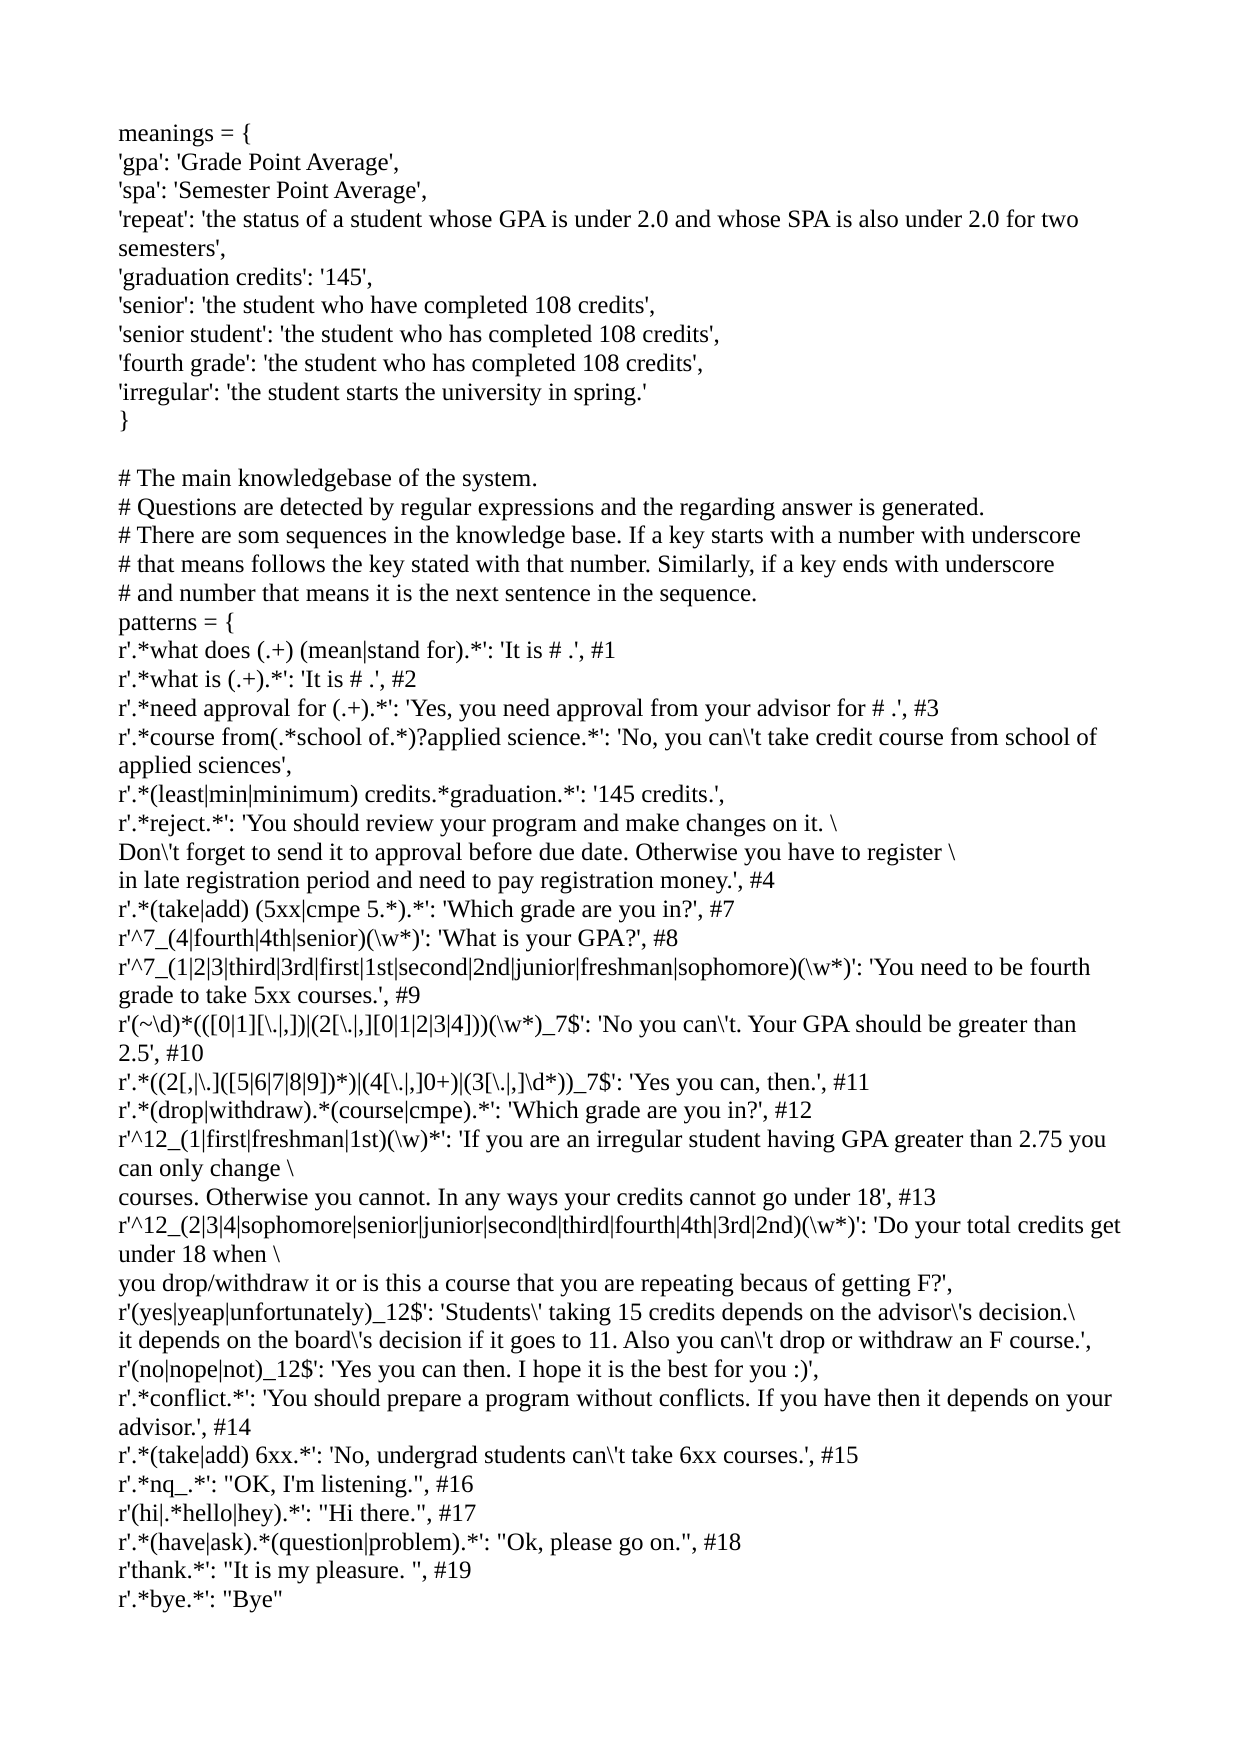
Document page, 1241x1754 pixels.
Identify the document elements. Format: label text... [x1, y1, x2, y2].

text # Questions are detected by regular expressions and the regarding answer is generated. [118, 492, 1122, 521]
text # There are som sequences in the knowledge base. If a key starts with a number with underscore [118, 521, 1122, 549]
text Don\'t forget to send it to approval before due date. Otherwise you have to register \ [118, 837, 1122, 866]
text r'(hi|.*hello|hey).*': "Hi there.", #17 [118, 1498, 1122, 1527]
text r'.*(least|min|minimum) credits.*graduation.*': '145 credits.', [118, 779, 1122, 808]
text r'^7_(4|fourth|4th|senior)(\w*)': 'What is your GPA?', #8 [118, 923, 1122, 952]
text 'irregular': 'the student starts the university in spring.' [118, 377, 1122, 406]
text r'thank.*': "It is my pleasure. ", #19 [118, 1556, 1122, 1584]
text r'^12_(2|3|4|sophomore|senior|junior|second|third|fourth|4th|3rd|2nd)(\w*)': 'Do your total credits get under 18 when \ [118, 1211, 1122, 1268]
text in late registration period and need to pay registration money.', #4 [118, 866, 1122, 894]
text r'.*bye.*': "Bye" [118, 1584, 1122, 1613]
text r'.*(drop|withdraw).*(course|cmpe).*': 'Which grade are you in?', #12 [118, 1096, 1122, 1124]
text r'.*what does (.+) (mean|stand for).*': 'It is # .', #1 [118, 636, 1122, 664]
text r'.*reject.*': 'You should review your program and make changes on it. \ [118, 808, 1122, 837]
text meanings = { [118, 118, 1122, 147]
text 'repeat': 'the status of a student whose GPA is under 2.0 and whose SPA is also under 2.0 for two semesters', [118, 204, 1122, 262]
text r'.*(take|add) 6xx.*': 'No, undergrad students can\'t take 6xx courses.', #15 [118, 1441, 1122, 1469]
text r'.*what is (.+).*': 'It is # .', #2 [118, 664, 1122, 693]
text r'.*conflict.*': 'You should prepare a program without conflicts. If you have then it depends on your advisor.', #14 [118, 1383, 1122, 1441]
text r'(no|nope|not)_12$': 'Yes you can then. I hope it is the best for you :)', [118, 1354, 1122, 1383]
text 'graduation credits': '145', [118, 262, 1122, 291]
text r'^7_(1|2|3|third|3rd|first|1st|second|2nd|junior|freshman|sophomore)(\w*)': 'You need to be fourth grade to take 5xx courses.', #9 [118, 952, 1122, 1009]
text 'gpa': 'Grade Point Average', [118, 147, 1122, 176]
text r'.*(have|ask).*(question|problem).*': "Ok, please go on.", #18 [118, 1527, 1122, 1556]
text # that means follows the key stated with that number. Similarly, if a key ends with underscore [118, 549, 1122, 578]
text r'^12_(1|first|freshman|1st)(\w)*': 'If you are an irregular student having GPA greater than 2.75 you can only change \ [118, 1124, 1122, 1182]
text # and number that means it is the next sentence in the sequence. [118, 578, 1122, 607]
text r'.*(take|add) (5xx|cmpe 5.*).*': 'Which grade are you in?', #7 [118, 894, 1122, 923]
text r'.*nq_.*': "OK, I'm listening.", #16 [118, 1469, 1122, 1498]
text r'(~\d)*(([0|1][\.|,])|(2[\.|,][0|1|2|3|4]))(\w*)_7$': 'No you can\'t. Your GPA should be greater than 2.5', #10 [118, 1009, 1122, 1067]
text you drop/withdraw it or is this a course that you are repeating becaus of getting F?', [118, 1268, 1122, 1297]
text 'senior student': 'the student who has completed 108 credits', [118, 319, 1122, 348]
text patterns = { [118, 607, 1122, 636]
text 'senior': 'the student who have completed 108 credits', [118, 291, 1122, 319]
text it depends on the board\'s decision if it goes to 11. Also you can\'t drop or withdraw an F course.', [118, 1326, 1122, 1354]
text # The main knowledgebase of the system. [118, 463, 1122, 492]
text r'.*((2[,|\.]([5|6|7|8|9])*)|(4[\.|,]0+)|(3[\.|,]\d*))_7$': 'Yes you can, then.', #11 [118, 1067, 1122, 1096]
text r'.*course from(.*school of.*)?applied science.*': 'No, you can\'t take credit course from school of applied sciences', [118, 722, 1122, 779]
text 'fourth grade': 'the student who has completed 108 credits', [118, 348, 1122, 377]
text 'spa': 'Semester Point Average', [118, 176, 1122, 204]
text courses. Otherwise you cannot. In any ways your credits cannot go under 18', #13 [118, 1182, 1122, 1211]
text r'.*need approval for (.+).*': 'Yes, you need approval from your advisor for # .', #3 [118, 693, 1122, 722]
text } [118, 406, 1122, 434]
text r'(yes|yeap|unfortunately)_12$': 'Students\' taking 15 credits depends on the advisor\'s decision.\ [118, 1297, 1122, 1326]
